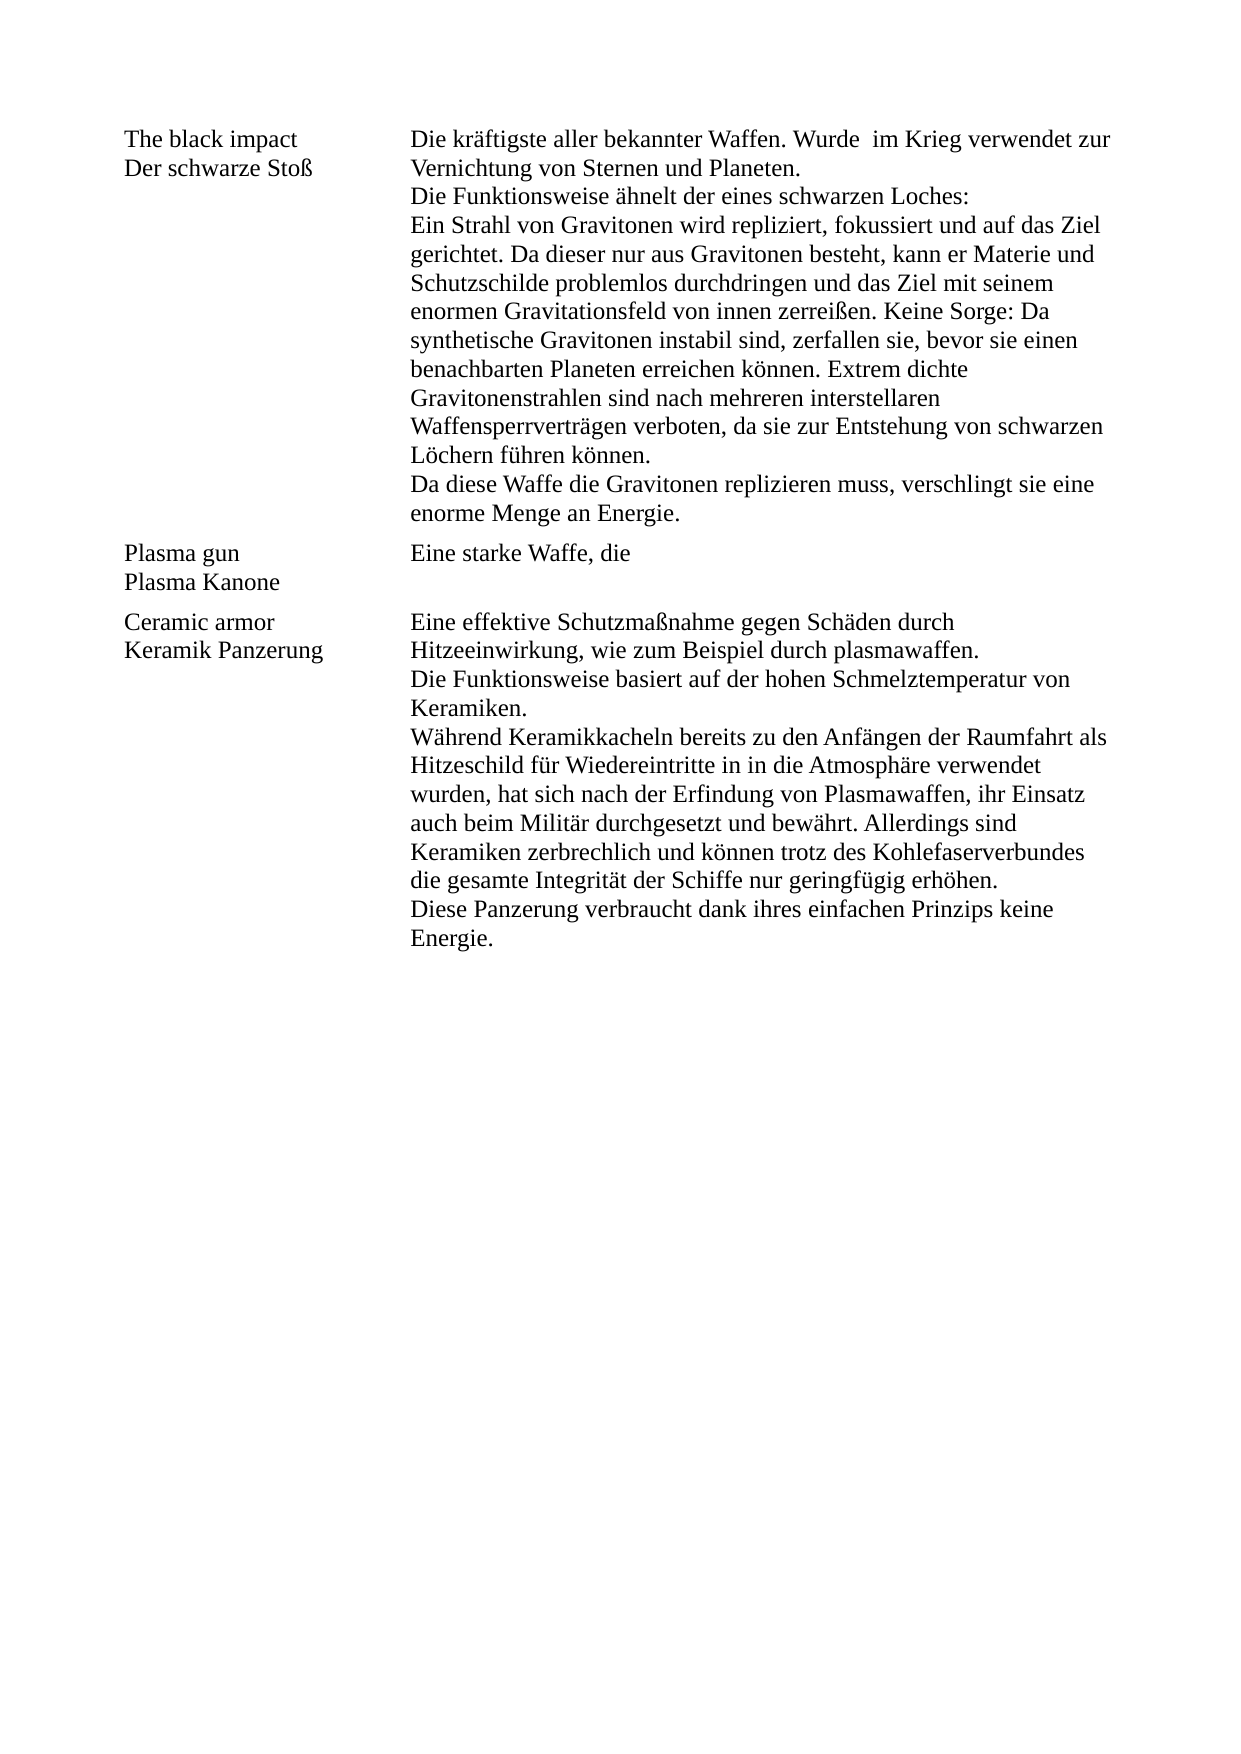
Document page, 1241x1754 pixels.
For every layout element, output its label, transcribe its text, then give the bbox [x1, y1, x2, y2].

table_header The black impact Der schwarze Stoß [118, 118, 404, 532]
table_cell Eine effektive Schutzmaßnahme gegen Schäden durch Hitzeeinwirkung, wie zum Beispiel durch plasmawaffen. Die Funktionsweise basiert auf der hohen Schmelztemperatur von Keramiken. Während Keramikkacheln bereits zu den Anfängen der Raumfahrt als Hitzeschild für Wiedereintritte in in die Atmosphäre verwendet wurden, hat sich nach der Erfindung von Plasmawaffen, ihr Einsatz auch beim Militär durchgesetzt und bewährt. Allerdings sind Keramiken zerbrechlich und können trotz des Kohlefaserverbundes die gesamte Integrität der Schiffe nur geringfügig erhöhen. Diese Panzerung verbraucht dank ihres einfachen Prinzips keine Energie. [405, 601, 1122, 957]
table_cell Plasma gun Plasma Kanone [118, 532, 404, 601]
table_cell [405, 958, 1122, 998]
table_header Die kräftigste aller bekannter Waffen. Wurde im Krieg verwendet zur Vernichtung von Sternen und Planeten. Die Funktionsweise ähnelt der eines schwarzen Loches: Ein Strahl von Gravitonen wird repliziert, fokussiert und auf das Ziel gerichtet. Da dieser nur aus Gravitonen besteht, kann er Materie und Schutzschilde problemlos durchdringen und das Ziel mit seinem enormen Gravitationsfeld von innen zerreißen. Keine Sorge: Da synthetische Gravitonen instabil sind, zerfallen sie, bevor sie einen benachbarten Planeten erreichen können. Extrem dichte Gravitonenstrahlen sind nach mehreren interstellaren Waffensperrverträgen verboten, da sie zur Entstehung von schwarzen Löchern führen können. Da diese Waffe die Gravitonen replizieren muss, verschlingt sie eine enorme Menge an Energie. [405, 118, 1122, 532]
table_cell [118, 958, 404, 998]
table_cell Eine starke Waffe, die [405, 532, 1122, 601]
table_cell Ceramic armor Keramik Panzerung [118, 601, 404, 957]
